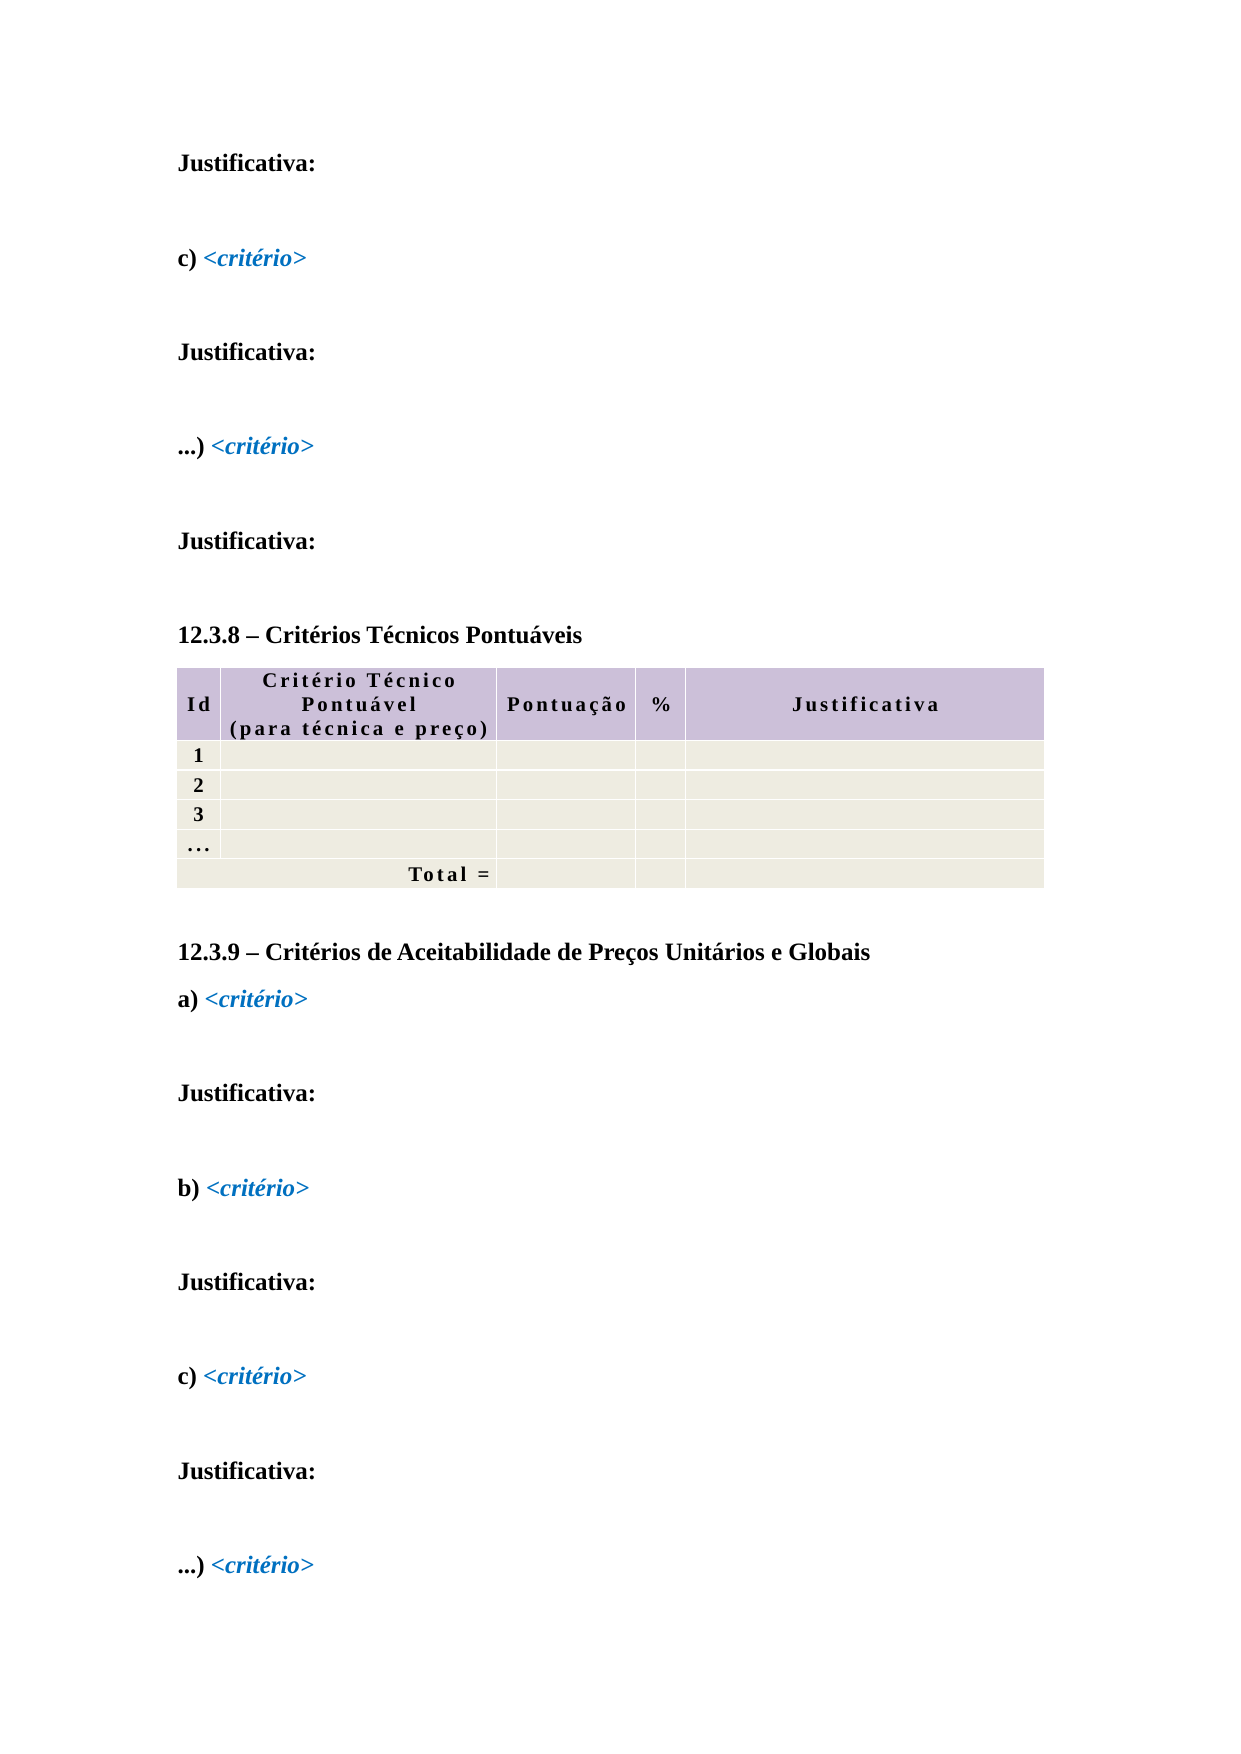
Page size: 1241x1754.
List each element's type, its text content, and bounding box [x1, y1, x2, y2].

table_cell [686, 800, 1044, 829]
text b) <critério> [177, 1172, 1063, 1201]
table_cell 2 [177, 771, 220, 799]
table_cell [636, 771, 685, 799]
table_cell [686, 830, 1044, 858]
table_cell ... [177, 830, 220, 858]
table_cell [686, 741, 1044, 769]
table_cell [636, 859, 685, 888]
text 12.3.8 – Critérios Técnicos Pontuáveis [177, 619, 1063, 649]
text Justificativa: [177, 1266, 1063, 1296]
table_cell [497, 859, 635, 888]
table_cell [497, 800, 635, 829]
table_cell [636, 741, 685, 769]
table_cell [686, 771, 1044, 799]
table_cell [221, 830, 496, 858]
text ...) <critério> [177, 431, 1063, 460]
text Justificativa: [177, 1455, 1063, 1484]
text a) <critério> [177, 983, 1063, 1013]
table_cell [636, 800, 685, 829]
table_cell [497, 830, 635, 858]
table_header Critério Técnico Pontuável (para técnica e preço) [221, 668, 496, 740]
table_cell Total = [177, 859, 496, 888]
table_header Justificativa [686, 668, 1044, 740]
text Justificativa: [177, 336, 1063, 366]
text ...) <critério> [177, 1549, 1063, 1579]
table_cell [221, 800, 496, 829]
table_cell 3 [177, 800, 220, 829]
table_header Pontuação [497, 668, 635, 740]
text c) <critério> [177, 242, 1063, 271]
table_cell [636, 830, 685, 858]
text Justificativa: [177, 148, 1063, 177]
table_cell [497, 741, 635, 769]
table_cell 1 [177, 741, 220, 769]
text c) <critério> [177, 1361, 1063, 1390]
table_header % [636, 668, 685, 740]
table_cell [686, 859, 1044, 888]
text Justificativa: [177, 525, 1063, 554]
text 12.3.9 – Critérios de Aceitabilidade de Preços Unitários e Globais [177, 936, 1063, 966]
table_cell [497, 771, 635, 799]
table_cell [221, 741, 496, 769]
text Justificativa: [177, 1078, 1063, 1107]
table_header Id [177, 668, 220, 740]
table_cell [221, 771, 496, 799]
